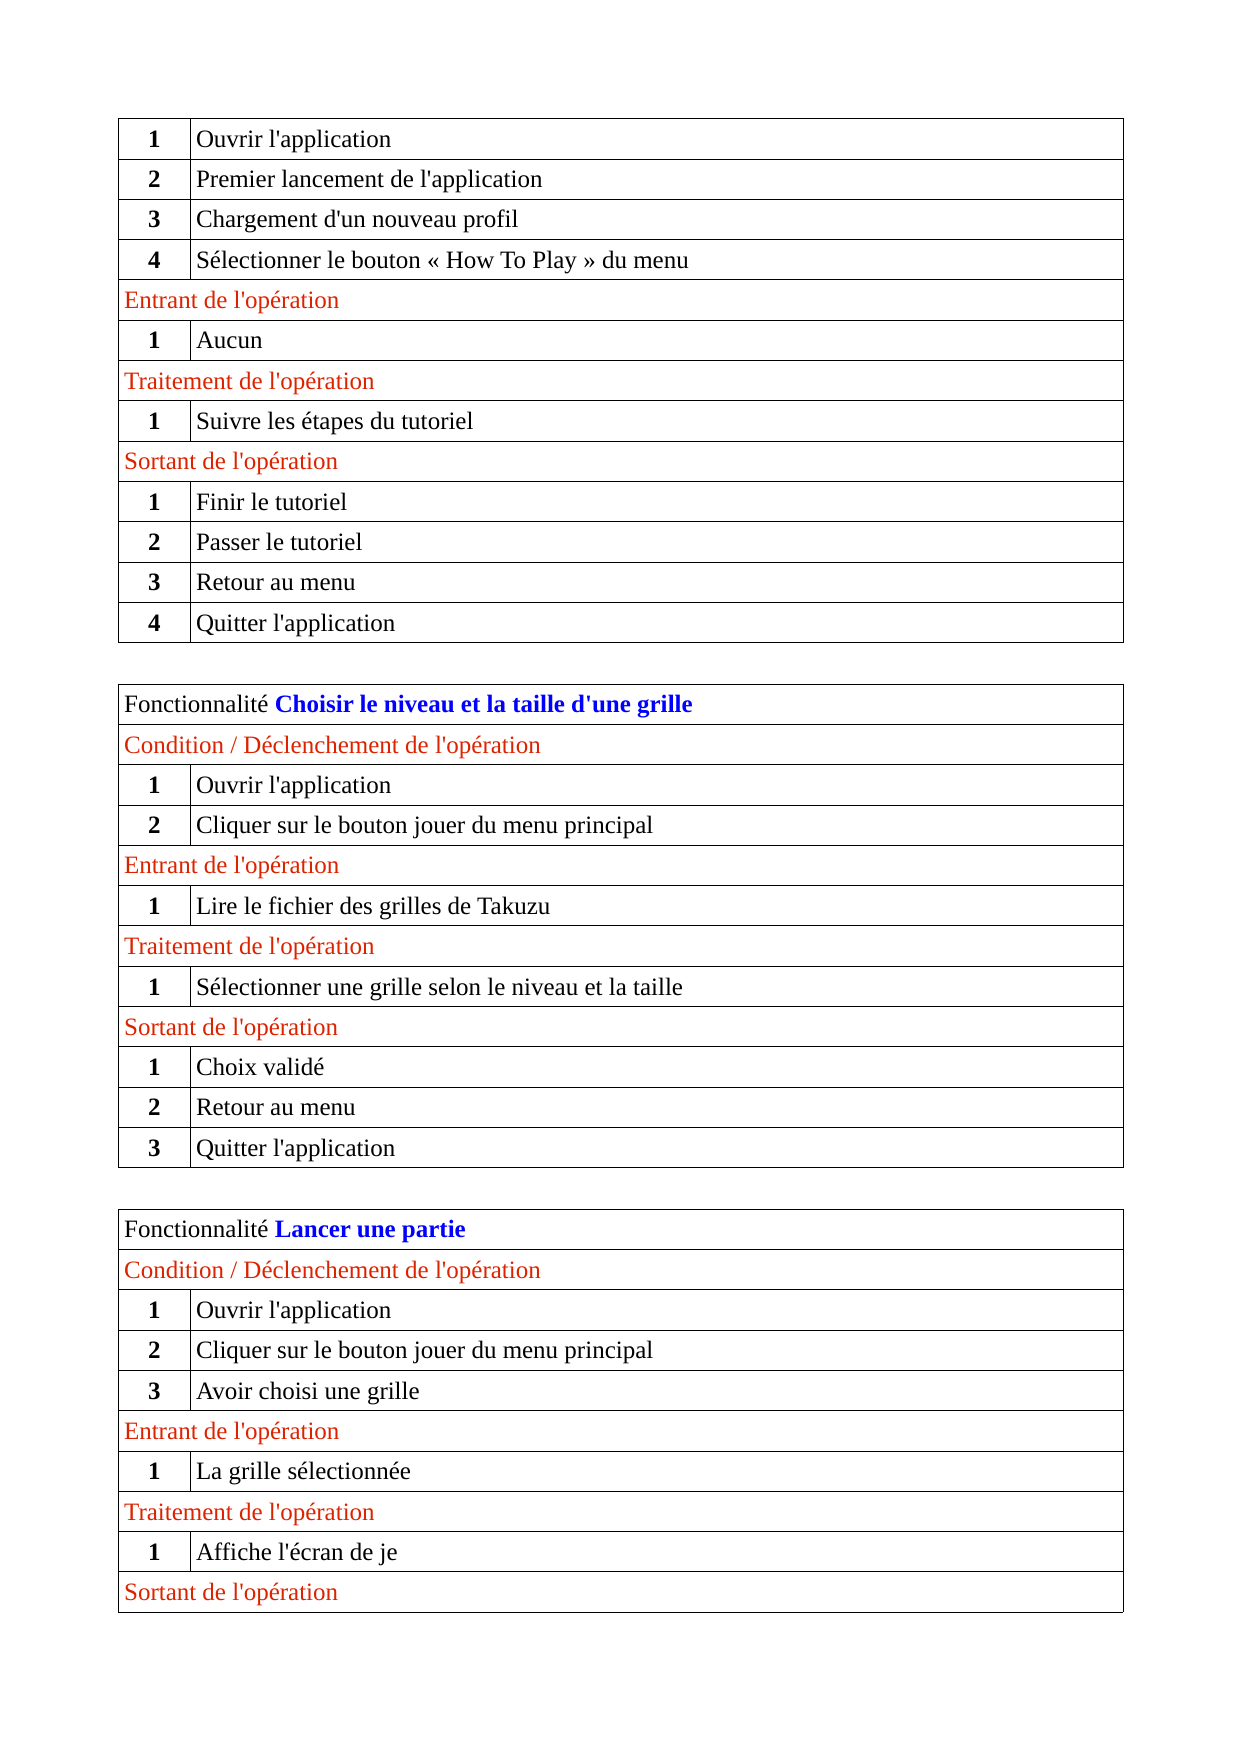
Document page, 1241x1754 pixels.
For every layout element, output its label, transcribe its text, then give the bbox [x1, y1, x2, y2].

table_cell 2 [119, 1088, 190, 1127]
table_cell 1 [119, 886, 190, 925]
table_cell 3 [119, 200, 190, 239]
table_cell Cliquer sur le bouton jouer du menu principal [191, 806, 1123, 845]
table_cell 1 [119, 1290, 190, 1329]
table_cell Retour au menu [191, 1088, 1123, 1127]
table_cell 4 [119, 603, 190, 642]
table_cell Retour au menu [191, 563, 1123, 602]
table_cell 2 [119, 160, 190, 199]
table_header Fonctionnalité Lancer une partie [119, 1210, 1123, 1249]
table_cell 1 [119, 1047, 190, 1087]
table_cell Traitement de l'opération [119, 926, 1123, 966]
table_cell Sortant de l'opération [119, 442, 1123, 481]
table_cell 1 [119, 482, 190, 521]
table_cell 3 [119, 1371, 190, 1410]
table_cell Premier lancement de l'application [191, 160, 1123, 199]
table_cell 3 [119, 1128, 190, 1167]
table_cell Traitement de l'opération [119, 361, 1123, 400]
table_cell Sélectionner une grille selon le niveau et la taille [191, 967, 1123, 1006]
table_cell Condition / Déclenchement de l'opération [119, 1250, 1123, 1289]
table_cell Passer le tutoriel [191, 522, 1123, 562]
table_cell 2 [119, 1331, 190, 1370]
table_cell Ouvrir l'application [191, 765, 1123, 804]
table_cell Entrant de l'opération [119, 846, 1123, 885]
table_cell 1 [119, 1532, 190, 1571]
table_cell 1 [119, 765, 190, 804]
table_cell Avoir choisi une grille [191, 1371, 1123, 1410]
table_cell 2 [119, 806, 190, 845]
table_cell Ouvrir l'application [191, 1290, 1123, 1329]
table_cell 1 [119, 967, 190, 1006]
table_cell 1 [119, 401, 190, 441]
table_cell Finir le tutoriel [191, 482, 1123, 521]
table_cell Sélectionner le bouton « How To Play » du menu [191, 240, 1123, 279]
table_cell 4 [119, 240, 190, 279]
table_cell Ouvrir l'application [191, 119, 1123, 158]
table_cell 1 [119, 119, 190, 158]
table_cell Suivre les étapes du tutoriel [191, 401, 1123, 441]
table_cell 1 [119, 1452, 190, 1491]
table_cell Choix validé [191, 1047, 1123, 1087]
table_cell La grille sélectionnée [191, 1452, 1123, 1491]
table_header Fonctionnalité Choisir le niveau et la taille d'une grille [119, 685, 1123, 724]
table_cell Affiche l'écran de je [191, 1532, 1123, 1571]
table_cell Cliquer sur le bouton jouer du menu principal [191, 1331, 1123, 1370]
table_cell 1 [119, 321, 190, 360]
table_cell Quitter l'application [191, 1128, 1123, 1167]
table_cell Entrant de l'opération [119, 280, 1123, 320]
table_cell Lire le fichier des grilles de Takuzu [191, 886, 1123, 925]
table_cell Aucun [191, 321, 1123, 360]
table_cell Traitement de l'opération [119, 1492, 1123, 1531]
table_cell Quitter l'application [191, 603, 1123, 642]
table_cell Sortant de l'opération [119, 1007, 1123, 1046]
table_cell Entrant de l'opération [119, 1411, 1123, 1451]
table_cell 2 [119, 522, 190, 562]
table_cell 3 [119, 563, 190, 602]
table_cell Condition / Déclenchement de l'opération [119, 725, 1123, 764]
table_cell Sortant de l'opération [119, 1572, 1123, 1612]
table_cell Chargement d'un nouveau profil [191, 200, 1123, 239]
